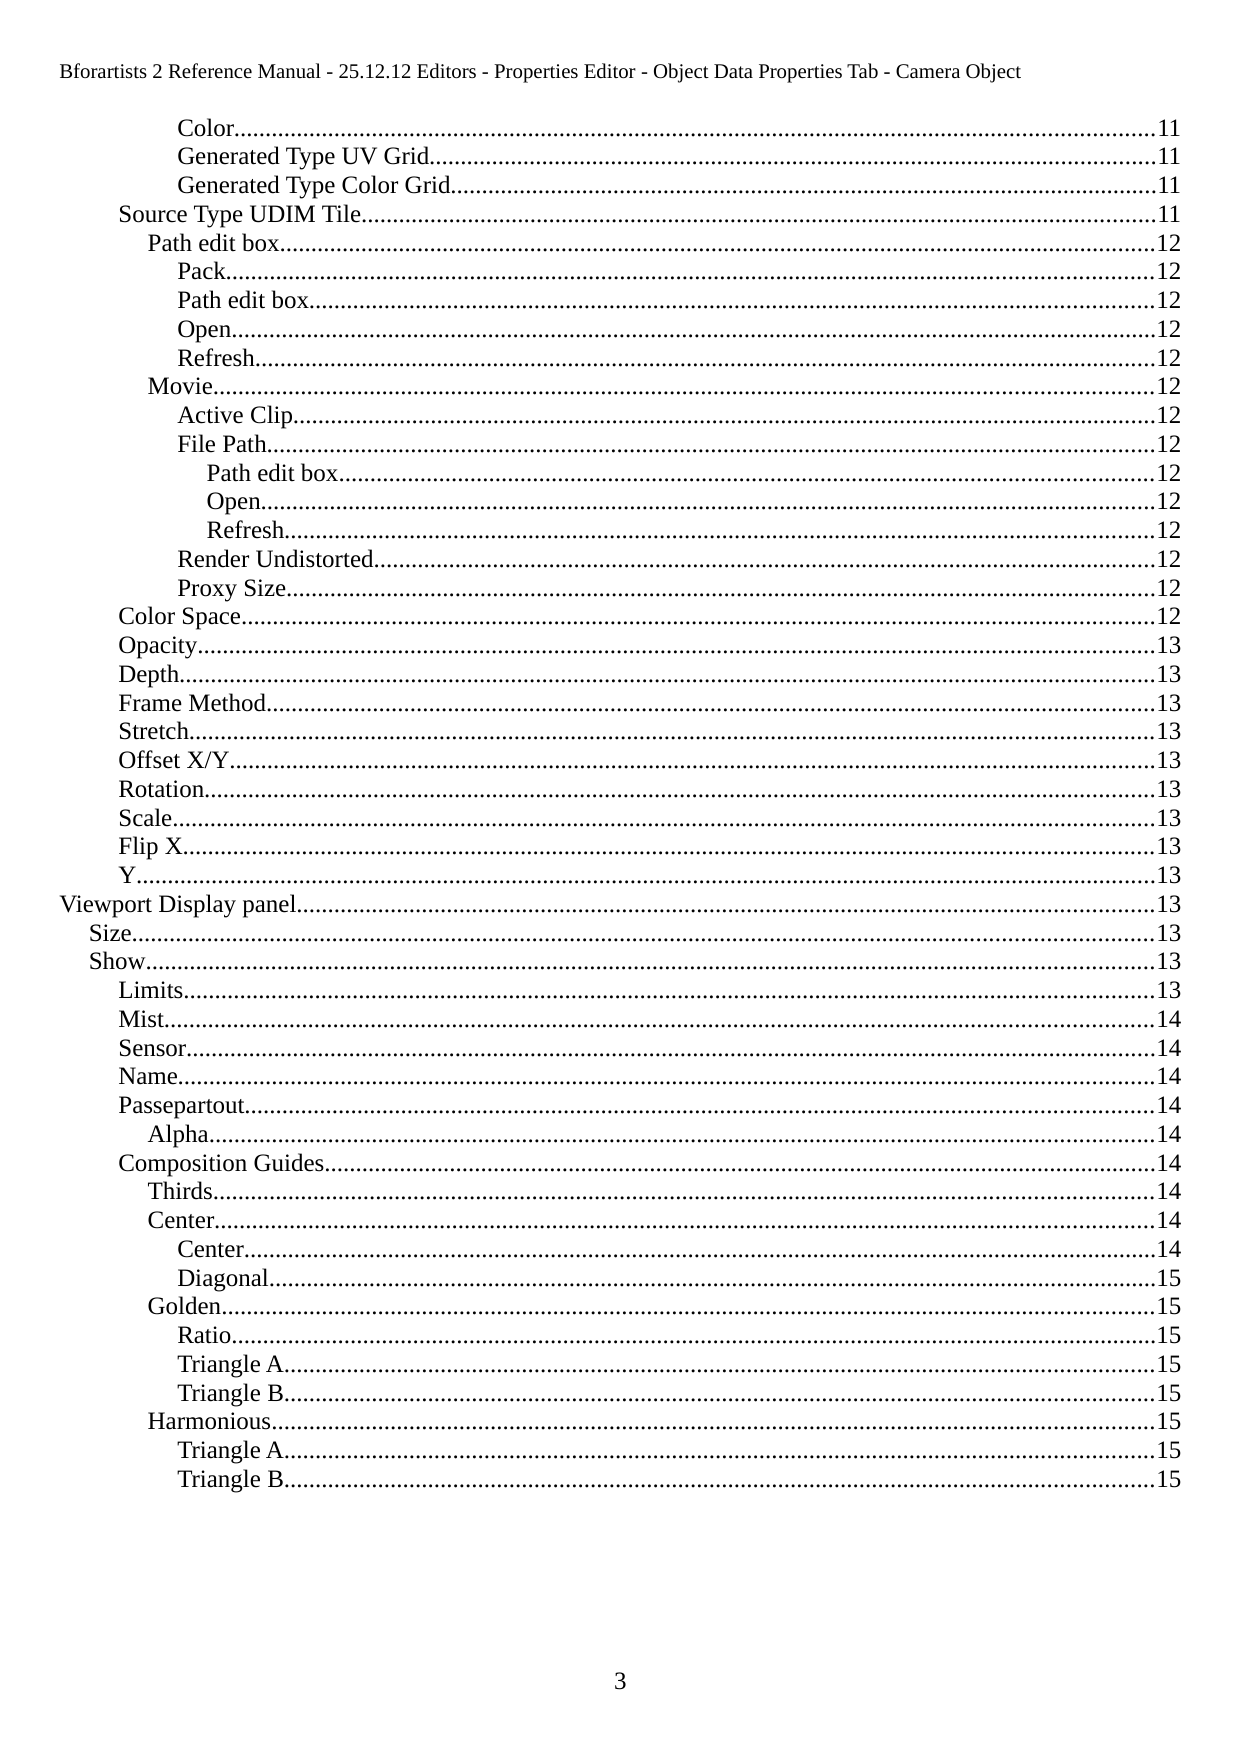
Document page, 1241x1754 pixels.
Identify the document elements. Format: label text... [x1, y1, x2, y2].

text File Path 12 [177, 429, 1181, 458]
text Thirds 14 [147, 1176, 1181, 1205]
text Color 11 [177, 113, 1181, 141]
text Generated Type Color Grid 11 [177, 170, 1181, 199]
text Golden 15 [147, 1291, 1181, 1320]
text Path edit box 12 [177, 285, 1181, 314]
text Path edit box 12 [206, 458, 1181, 486]
text Color Space 12 [118, 601, 1181, 630]
text Active Clip 12 [177, 400, 1181, 429]
text Scale 13 [118, 803, 1181, 831]
text Ratio 15 [177, 1320, 1181, 1349]
text Mist 14 [118, 1004, 1181, 1033]
text Size 13 [88, 918, 1181, 946]
text Stretch 13 [118, 716, 1181, 745]
text Pack 12 [177, 256, 1181, 285]
text Limits 13 [118, 975, 1181, 1004]
text Name 14 [118, 1061, 1181, 1090]
text Source Type UDIM Tile 11 [118, 199, 1181, 228]
text Alpha 14 [147, 1119, 1181, 1148]
text Center 14 [147, 1205, 1181, 1234]
text Frame Method 13 [118, 688, 1181, 716]
text Refresh 12 [177, 343, 1181, 371]
text Show 13 [88, 946, 1181, 975]
text Harmonious 15 [147, 1406, 1181, 1435]
text Open 12 [177, 314, 1181, 343]
text Render Undistorted 12 [177, 544, 1181, 573]
text Generated Type UV Grid 11 [177, 141, 1181, 170]
text Triangle A 15 [177, 1349, 1181, 1378]
text Viewport Display panel 13 [59, 889, 1181, 918]
text Opacity 13 [118, 630, 1181, 659]
text Rotation 13 [118, 774, 1181, 803]
text Triangle A 15 [177, 1435, 1181, 1464]
text Open 12 [206, 486, 1181, 515]
text Passepartout 14 [118, 1090, 1181, 1119]
text Triangle B 15 [177, 1378, 1181, 1406]
text Offset X/Y 13 [118, 745, 1181, 774]
text Center 14 [177, 1234, 1181, 1263]
text Refresh 12 [206, 515, 1181, 544]
text Movie 12 [147, 371, 1181, 400]
text Depth 13 [118, 659, 1181, 688]
text Path edit box 12 [147, 228, 1181, 256]
text Y 13 [118, 860, 1181, 889]
text Flip X 13 [118, 831, 1181, 860]
text Diagonal 15 [177, 1263, 1181, 1291]
text Composition Guides 14 [118, 1148, 1181, 1176]
text Triangle B 15 [177, 1464, 1181, 1493]
text Sensor 14 [118, 1033, 1181, 1061]
text Proxy Size 12 [177, 573, 1181, 601]
